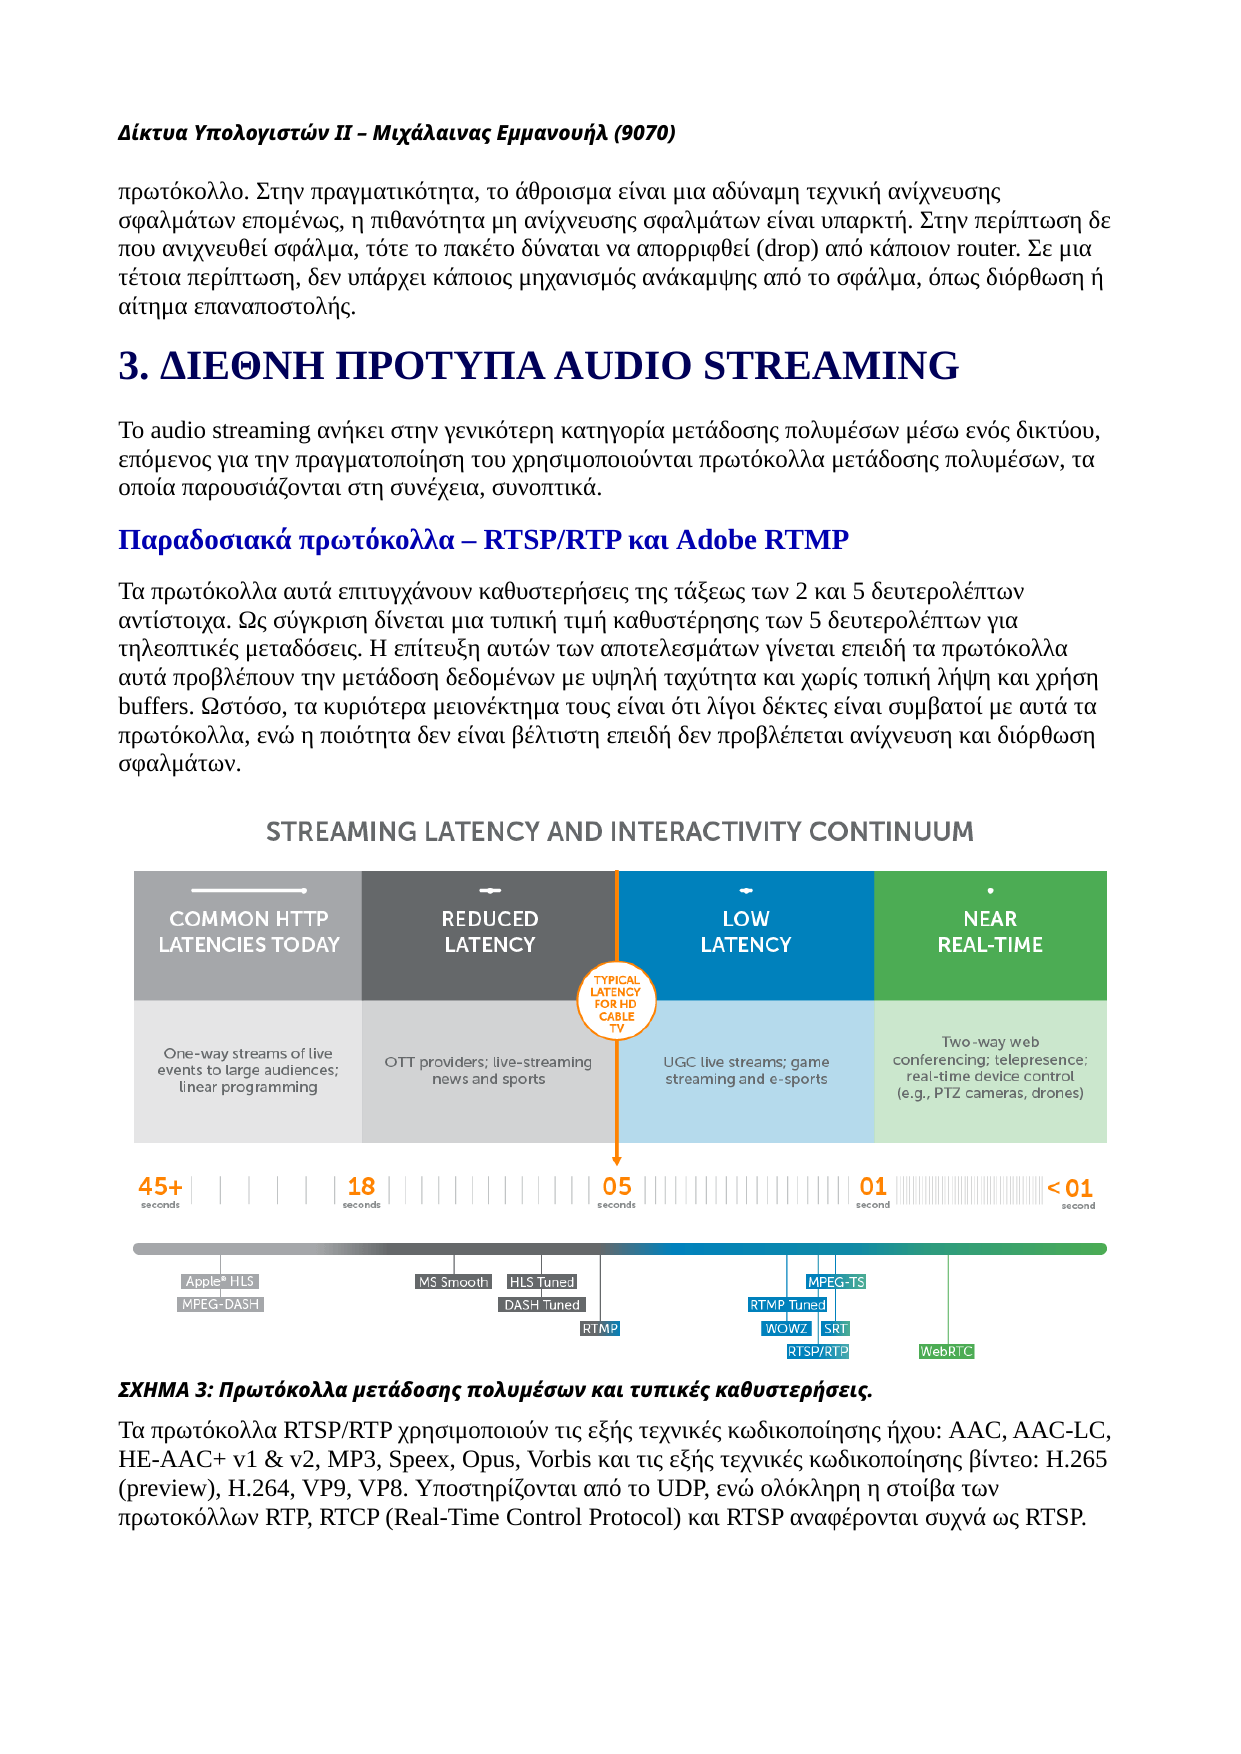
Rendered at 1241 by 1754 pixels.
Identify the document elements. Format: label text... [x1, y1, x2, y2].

text Τα πρωτόκολλα αυτά επιτυγχάνουν καθυστερήσεις της τάξεως των 2 και 5 δευτερολέπτων αντίστοιχα. Ως σύγκριση δίνεται μια τυπική τιμή καθυστέρησης των 5 δευτερολέπτων για τηλεοπτικές μεταδόσεις. Η επίτευξη αυτών των αποτελεσμάτων γίνεται επειδή τα πρωτόκολλα αυτά προβλέπουν την μετάδοση δεδομένων με υψηλή ταχύτητα και χωρίς τοπική λήψη και χρήση buffers. Ωστόσο, τα κυριότερα μειονέκτημα τους είναι ότι λίγοι δέκτες είναι συμβατοί με αυτά τα πρωτόκολλα, ενώ η ποιότητα δεν είναι βέλτιστη επειδή δεν προβλέπεται ανίχνευση και διόρθωση σφαλμάτων. [118, 576, 1122, 777]
text [118, 795, 1122, 807]
text Το audio streaming ανήκει στην γενικότερη κατηγορία μετάδοσης πολυμέσων μέσω ενός δικτύου, επόμενος για την πραγματοποίηση του χρησιμοποιούνται πρωτόκολλα μετάδοσης πολυμέσων, τα οποία παρουσιάζονται στη συνέχεια, συνοπτικά. [118, 415, 1122, 501]
subtitle Διεθνη προτυπα audio streaming [118, 340, 1122, 388]
text ΣΧΗΜΑ 3: Πρωτόκολλα μετάδοσης πολυμέσων και τυπικές καθυστερήσεις. [118, 1369, 1122, 1403]
picture [118, 807, 1122, 1369]
text πρωτόκολλο. Στην πραγματικότητα, το άθροισμα είναι μια αδύναμη τεχνική ανίχνευσης σφαλμάτων επομένως, η πιθανότητα μη ανίχνευσης σφαλμάτων είναι υπαρκτή. Στην περίπτωση δε που ανιχνευθεί σφάλμα, τότε το πακέτο δύναται να απορριφθεί (drop) από κάποιον router. Σε μια τέτοια περίπτωση, δεν υπάρχει κάποιος μηχανισμός ανάκαμψης από το σφάλμα, όπως διόρθωση ή αίτημα επαναποστολής. [118, 176, 1122, 320]
subtitle Παραδοσιακά πρωτόκολλα – RTSP/RTP και Adobe RTMP [118, 522, 1122, 555]
text Τα πρωτόκολλα RTSP/RTP χρησιμοποιούν τις εξής τεχνικές κωδικοποίησης ήχου: AAC, AAC-LC, HE-AAC+ v1 & v2, MP3, Speex, Opus, Vorbis και τις εξής τεχνικές κωδικοποίησης βίντεο: H.265 (preview), H.264, VP9, VP8. Υποστηρίζονται από το UDP, ενώ ολόκληρη η στοίβα των πρωτοκόλλων RTP, RTCP (Real-Time Control Protocol) και RTSP αναφέρονται συχνά ως RTSP. [118, 1403, 1122, 1530]
